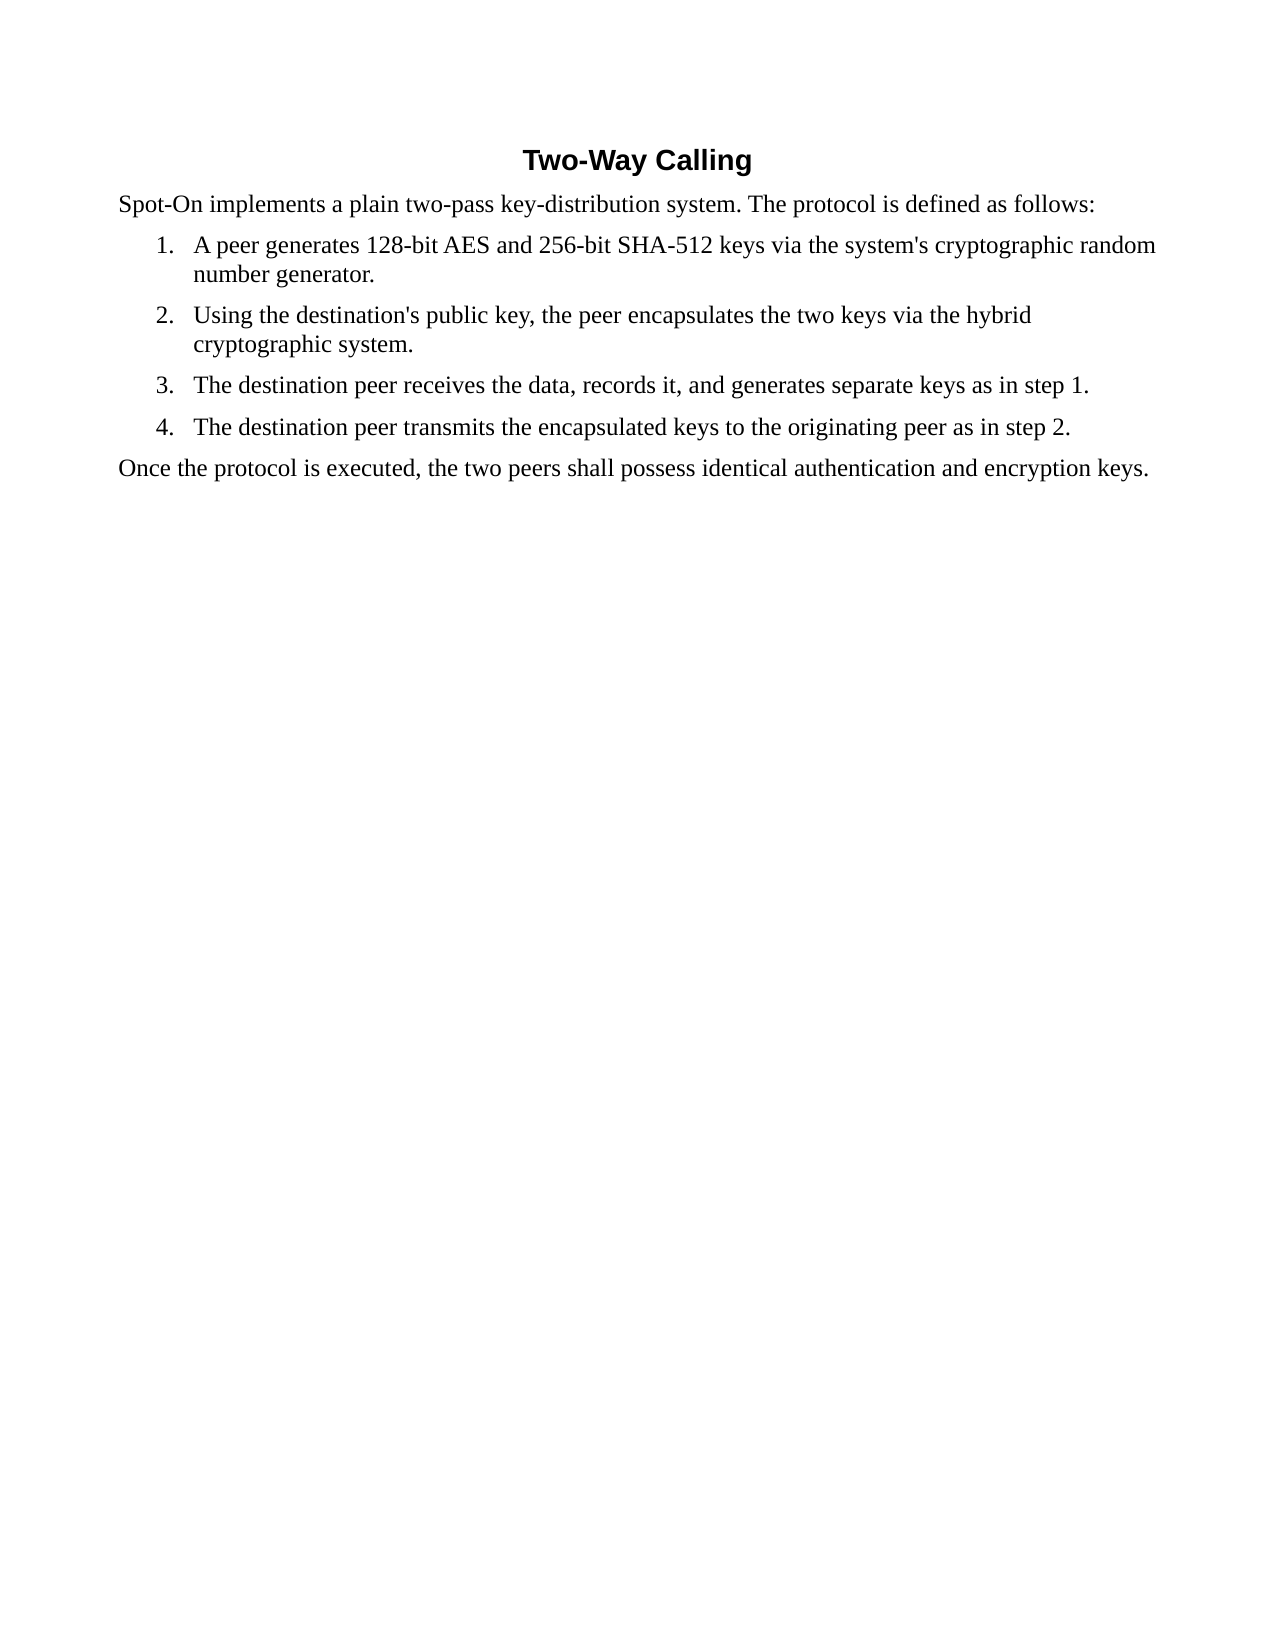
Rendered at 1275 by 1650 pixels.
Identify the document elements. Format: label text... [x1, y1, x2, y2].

list A peer generates 128-bit AES and 256-bit SHA-512 keys via the system's cryptographic random number generator. [156, 230, 1157, 288]
text Spot-On implements a plain two-pass key-distribution system. The protocol is defined as follows: [118, 189, 1157, 218]
list The destination peer receives the data, records it, and generates separate keys as in step 1. [156, 370, 1157, 399]
list Using the destination's public key, the peer encapsulates the two keys via the hybrid cryptographic system. [156, 300, 1157, 358]
text Once the protocol is executed, the two peers shall possess identical authentication and encryption keys. [118, 453, 1157, 482]
list The destination peer transmits the encapsulated keys to the originating peer as in step 2. [156, 412, 1157, 440]
subtitle Two-Way Calling [118, 143, 1157, 177]
